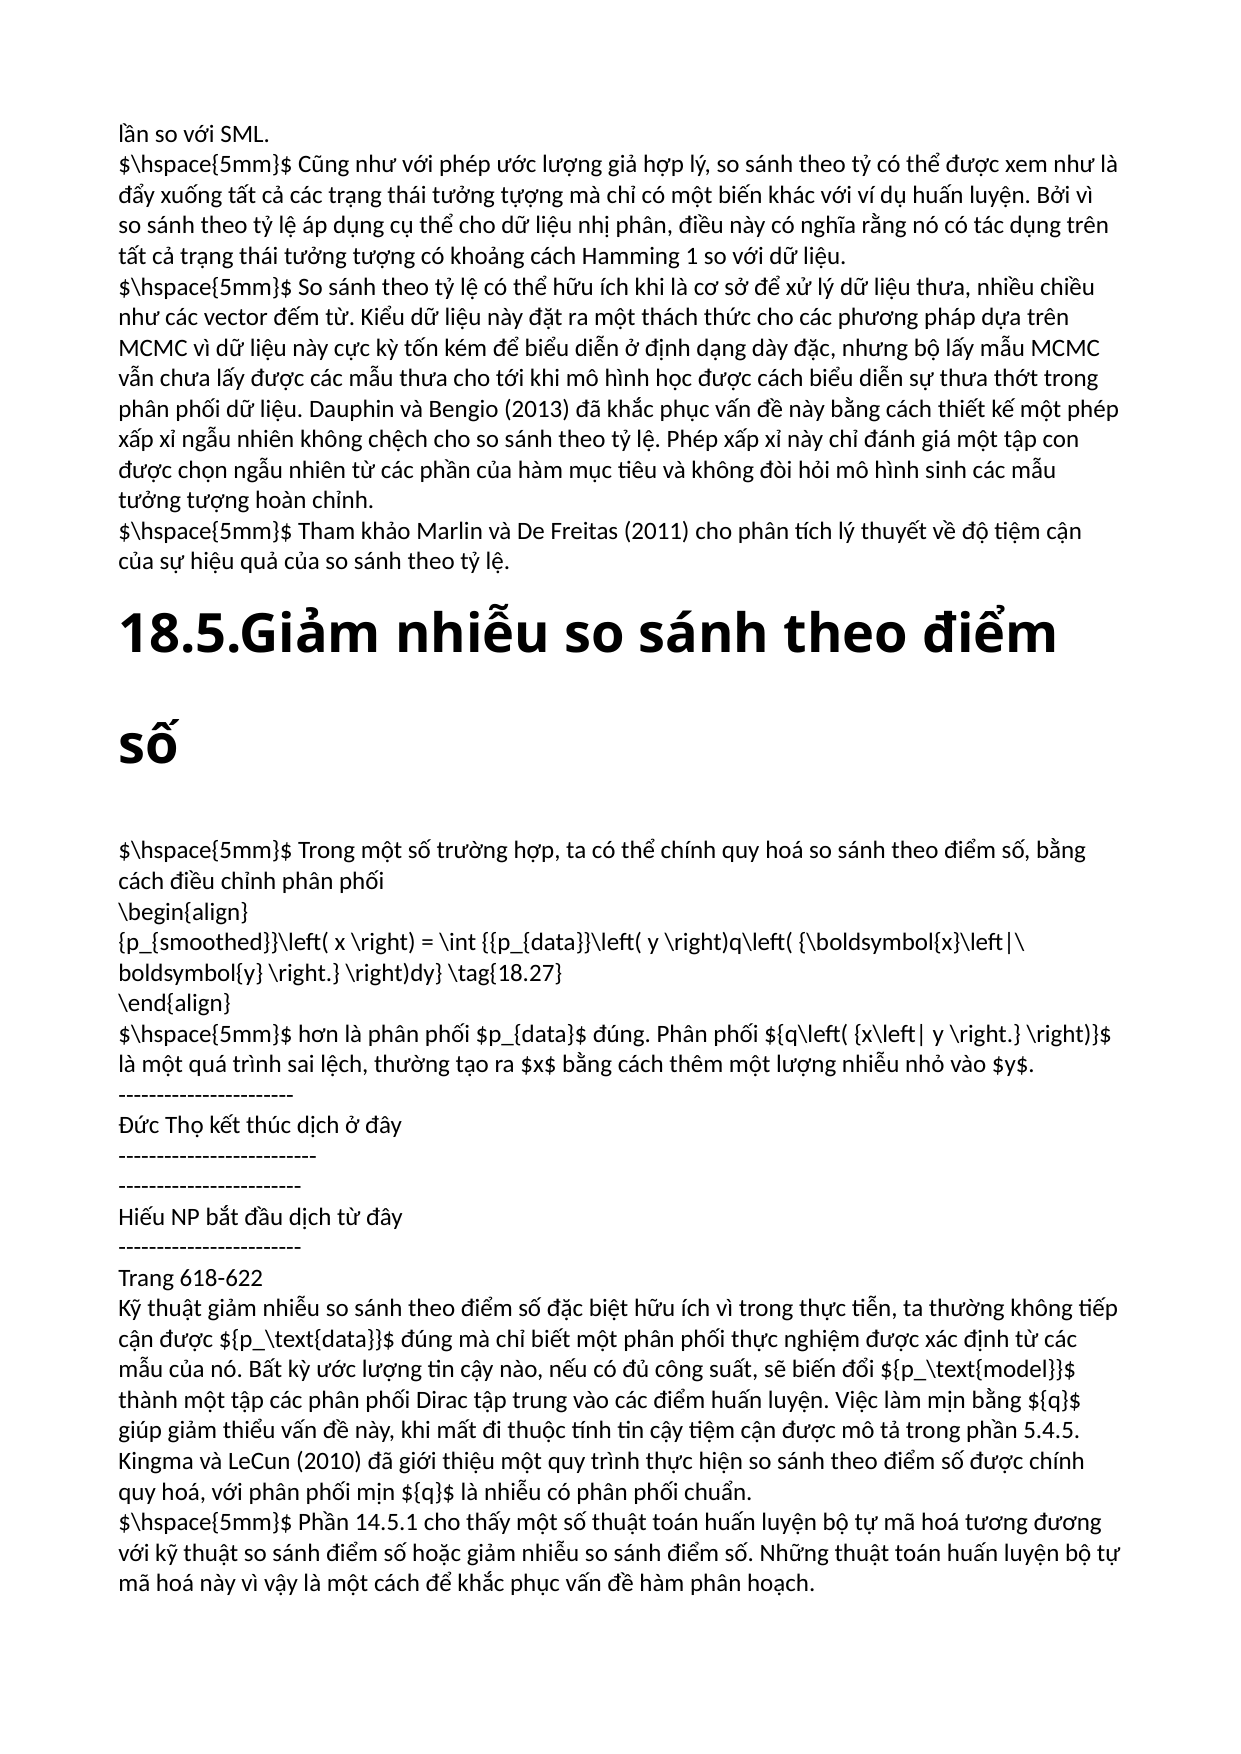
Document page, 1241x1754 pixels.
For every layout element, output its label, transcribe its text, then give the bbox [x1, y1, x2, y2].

text \end{align} [118, 987, 1122, 1018]
text $\hspace{5mm}$ hơn là phân phối $p_{data}$ đúng. Phân phối ${q\left( {x\left| y \right.} \right)}$ là một quá trình sai lệch, thường tạo ra $x$ bằng cách thêm một lượng nhiễu nhỏ vào $y$. [118, 1018, 1122, 1079]
text $\hspace{5mm}$ Trong một số trường hợp, ta có thể chính quy hoá so sánh theo điểm số, bằng cách điều chỉnh phân phối [118, 835, 1122, 896]
text ----------------------- [118, 1079, 1122, 1109]
subtitle 18.5.Giảm nhiễu so sánh theo điểm số [118, 595, 1122, 779]
text Kỹ thuật giảm nhiễu so sánh theo điểm số đặc biệt hữu ích vì trong thực tiễn, ta thường không tiếp cận được ${p_\text{data}}$ đúng mà chỉ biết một phân phối thực nghiệm được xác định từ các mẫu của nó. Bất kỳ ước lượng tin cậy nào, nếu có đủ công suất, sẽ biến đổi ${p_\text{model}}$ thành một tập các phân phối Dirac tập trung vào các điểm huấn luyện. Việc làm mịn bằng ${q}$ giúp giảm thiểu vấn đề này, khi mất đi thuộc tính tin cậy tiệm cận được mô tả trong phần 5.4.5. Kingma và LeCun (2010) đã giới thiệu một quy trình thực hiện so sánh theo điểm số được chính quy hoá, với phân phối mịn ${q}$ là nhiễu có phân phối chuẩn. [118, 1292, 1122, 1506]
text Hiếu NP bắt đầu dịch từ đây [118, 1201, 1122, 1231]
text ------------------------ [118, 1231, 1122, 1262]
text $\hspace{5mm}$ Cũng như với phép ước lượng giả hợp lý, so sánh theo tỷ có thể được xem như là đẩy xuống tất cả các trạng thái tưởng tựợng mà chỉ có một biến khác với ví dụ huấn luyện. Bởi vì so sánh theo tỷ lệ áp dụng cụ thể cho dữ liệu nhị phân, điều này có nghĩa rằng nó có tác dụng trên tất cả trạng thái tưởng tượng có khoảng cách Hamming 1 so với dữ liệu. [118, 149, 1122, 271]
text {p_{smoothed}}\left( x \right) = \int {{p_{data}}\left( y \right)q\left( {\boldsymbol{x}\left|\boldsymbol{y} \right.} \right)dy} \tag{18.27} [118, 926, 1122, 987]
text \begin{align} [118, 896, 1122, 926]
text $\hspace{5mm}$ So sánh theo tỷ lệ có thể hữu ích khi là cơ sở để xử lý dữ liệu thưa, nhiều chiều như các vector đếm từ. Kiểu dữ liệu này đặt ra một thách thức cho các phương pháp dựa trên MCMC vì dữ liệu này cực kỳ tốn kém để biểu diễn ở định dạng dày đặc, nhưng bộ lấy mẫu MCMC vẫn chưa lấy được các mẫu thưa cho tới khi mô hình học được cách biểu diễn sự thưa thớt trong phân phối dữ liệu. Dauphin và Bengio (2013) đã khắc phục vấn đề này bằng cách thiết kế một phép xấp xỉ ngẫu nhiên không chệch cho so sánh theo tỷ lệ. Phép xấp xỉ này chỉ đánh giá một tập con được chọn ngẫu nhiên từ các phần của hàm mục tiêu và không đòi hỏi mô hình sinh các mẫu tưởng tượng hoàn chỉnh. [118, 271, 1122, 515]
text Trang 618-622 [118, 1262, 1122, 1292]
text -------------------------- [118, 1140, 1122, 1170]
text $\hspace{5mm}$ Phần 14.5.1 cho thấy một số thuật toán huấn luyện bộ tự mã hoá tương đương với kỹ thuật so sánh điểm số hoặc giảm nhiễu so sánh điểm số. Những thuật toán huấn luyện bộ tự mã hoá này vì vậy là một cách để khắc phục vấn đề hàm phân hoạch. [118, 1506, 1122, 1598]
text ------------------------ [118, 1170, 1122, 1201]
text $\hspace{5mm}$ Tham khảo Marlin và De Freitas (2011) cho phân tích lý thuyết về độ tiệm cận của sự hiệu quả của so sánh theo tỷ lệ. [118, 515, 1122, 576]
text lần so với SML. [118, 118, 1122, 149]
text Đức Thọ kết thúc dịch ở đây [118, 1109, 1122, 1140]
